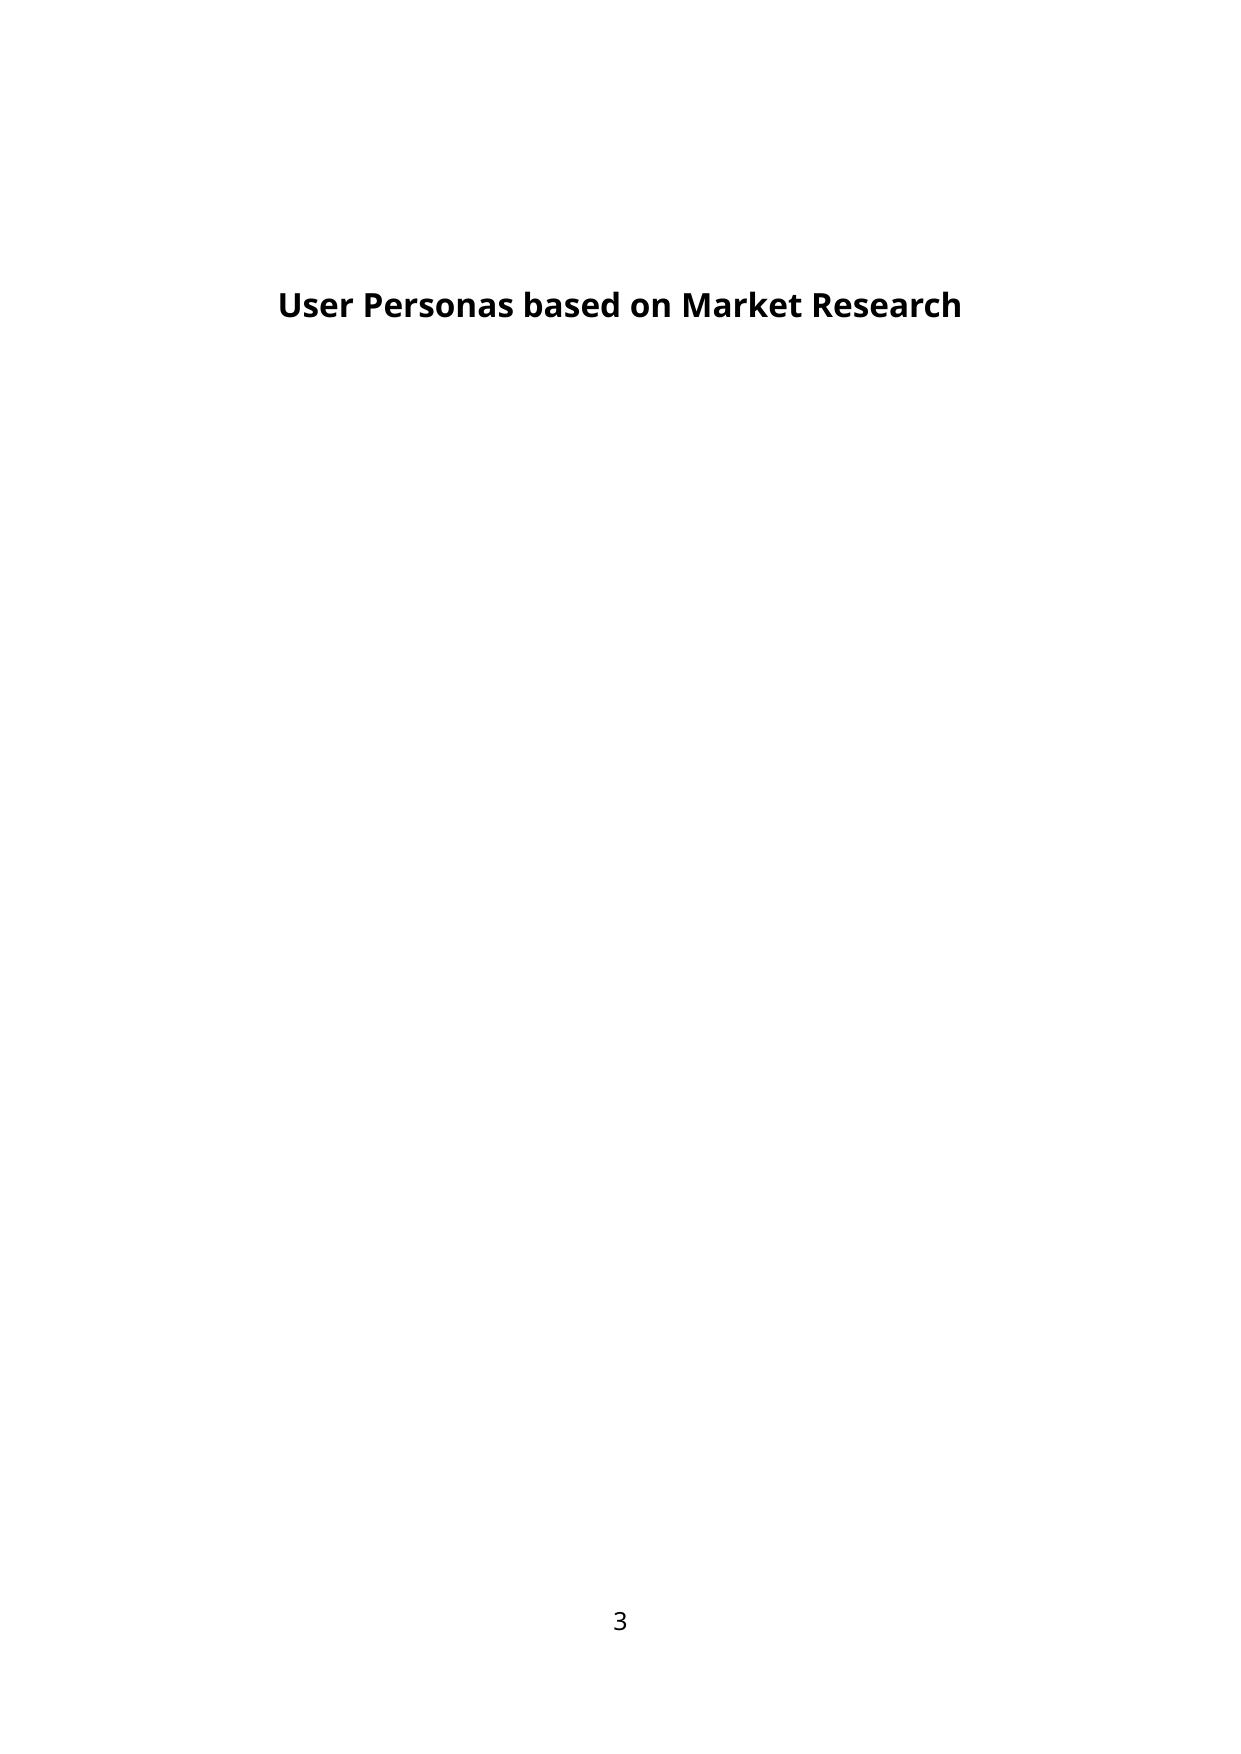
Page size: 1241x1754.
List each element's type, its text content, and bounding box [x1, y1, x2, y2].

text User Personas based on Market Research [150, 282, 1090, 327]
